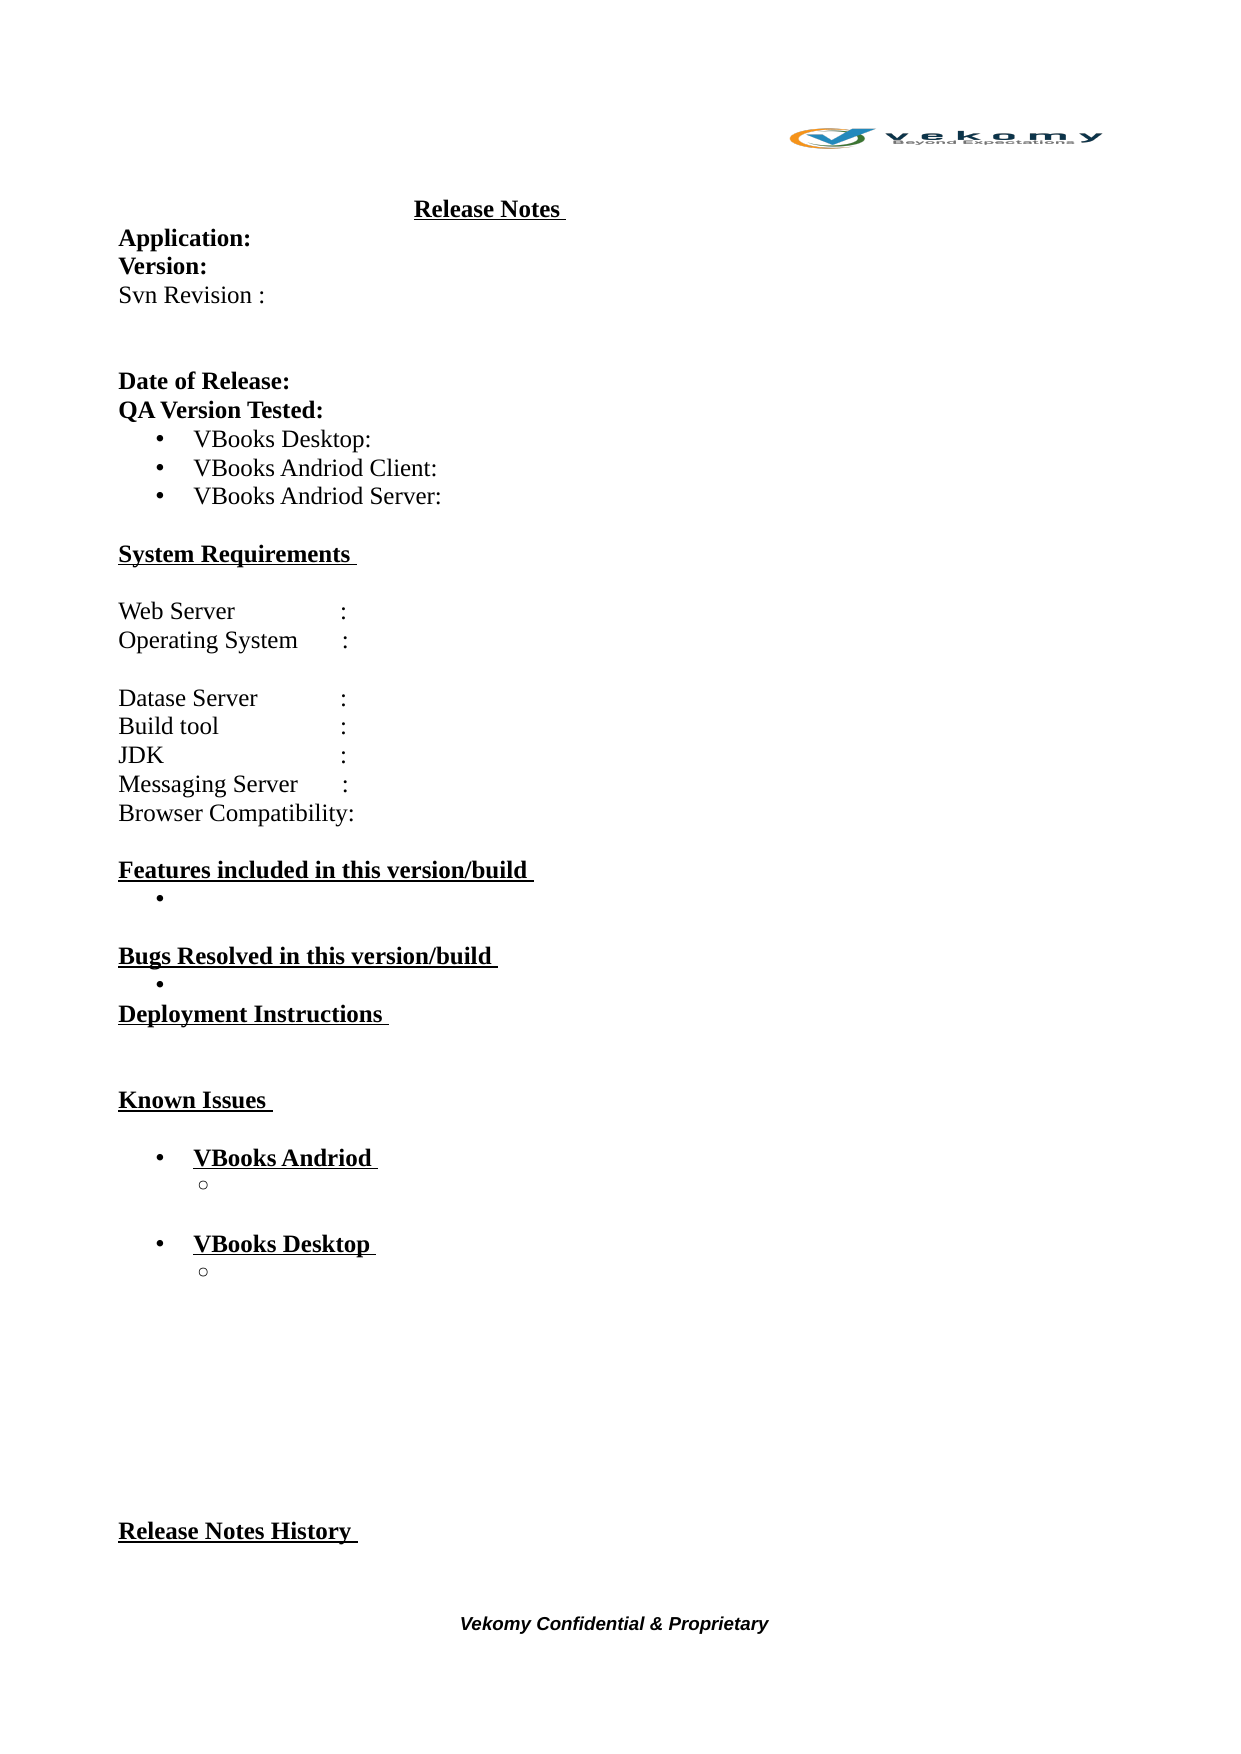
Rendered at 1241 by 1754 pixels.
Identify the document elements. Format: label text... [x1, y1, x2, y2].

text Known Issues [118, 1085, 1122, 1114]
text System Requirements [118, 539, 1122, 568]
text Deployment Instructions [118, 999, 1122, 1028]
text Messaging Server : [118, 769, 1122, 798]
text Datase Server : [118, 683, 1122, 711]
text Release Notes [118, 194, 1122, 223]
list VBooks Andriod Server: [156, 481, 1122, 510]
text Features included in this version/build [118, 855, 1122, 884]
list VBooks Andriod Client: [156, 453, 1122, 481]
text QA Version Tested: [118, 395, 1122, 424]
text Bugs Resolved in this version/build [118, 941, 1122, 970]
text Web Server : [118, 596, 1122, 625]
picture [786, 127, 1106, 150]
text Svn Revision : [118, 280, 1122, 309]
list VBooks Desktop [156, 1229, 1122, 1258]
text Release Notes History [118, 1516, 1122, 1545]
text Build tool : [118, 711, 1122, 740]
list VBooks Desktop: [156, 424, 1122, 453]
text Application: [118, 223, 1122, 251]
list VBooks Andriod [156, 1143, 1122, 1171]
text JDK : [118, 740, 1122, 769]
text Version: [118, 251, 1122, 280]
text Browser Compatibility: [118, 798, 1122, 826]
text Date of Release: [118, 366, 1122, 395]
text Operating System : [118, 625, 1122, 654]
